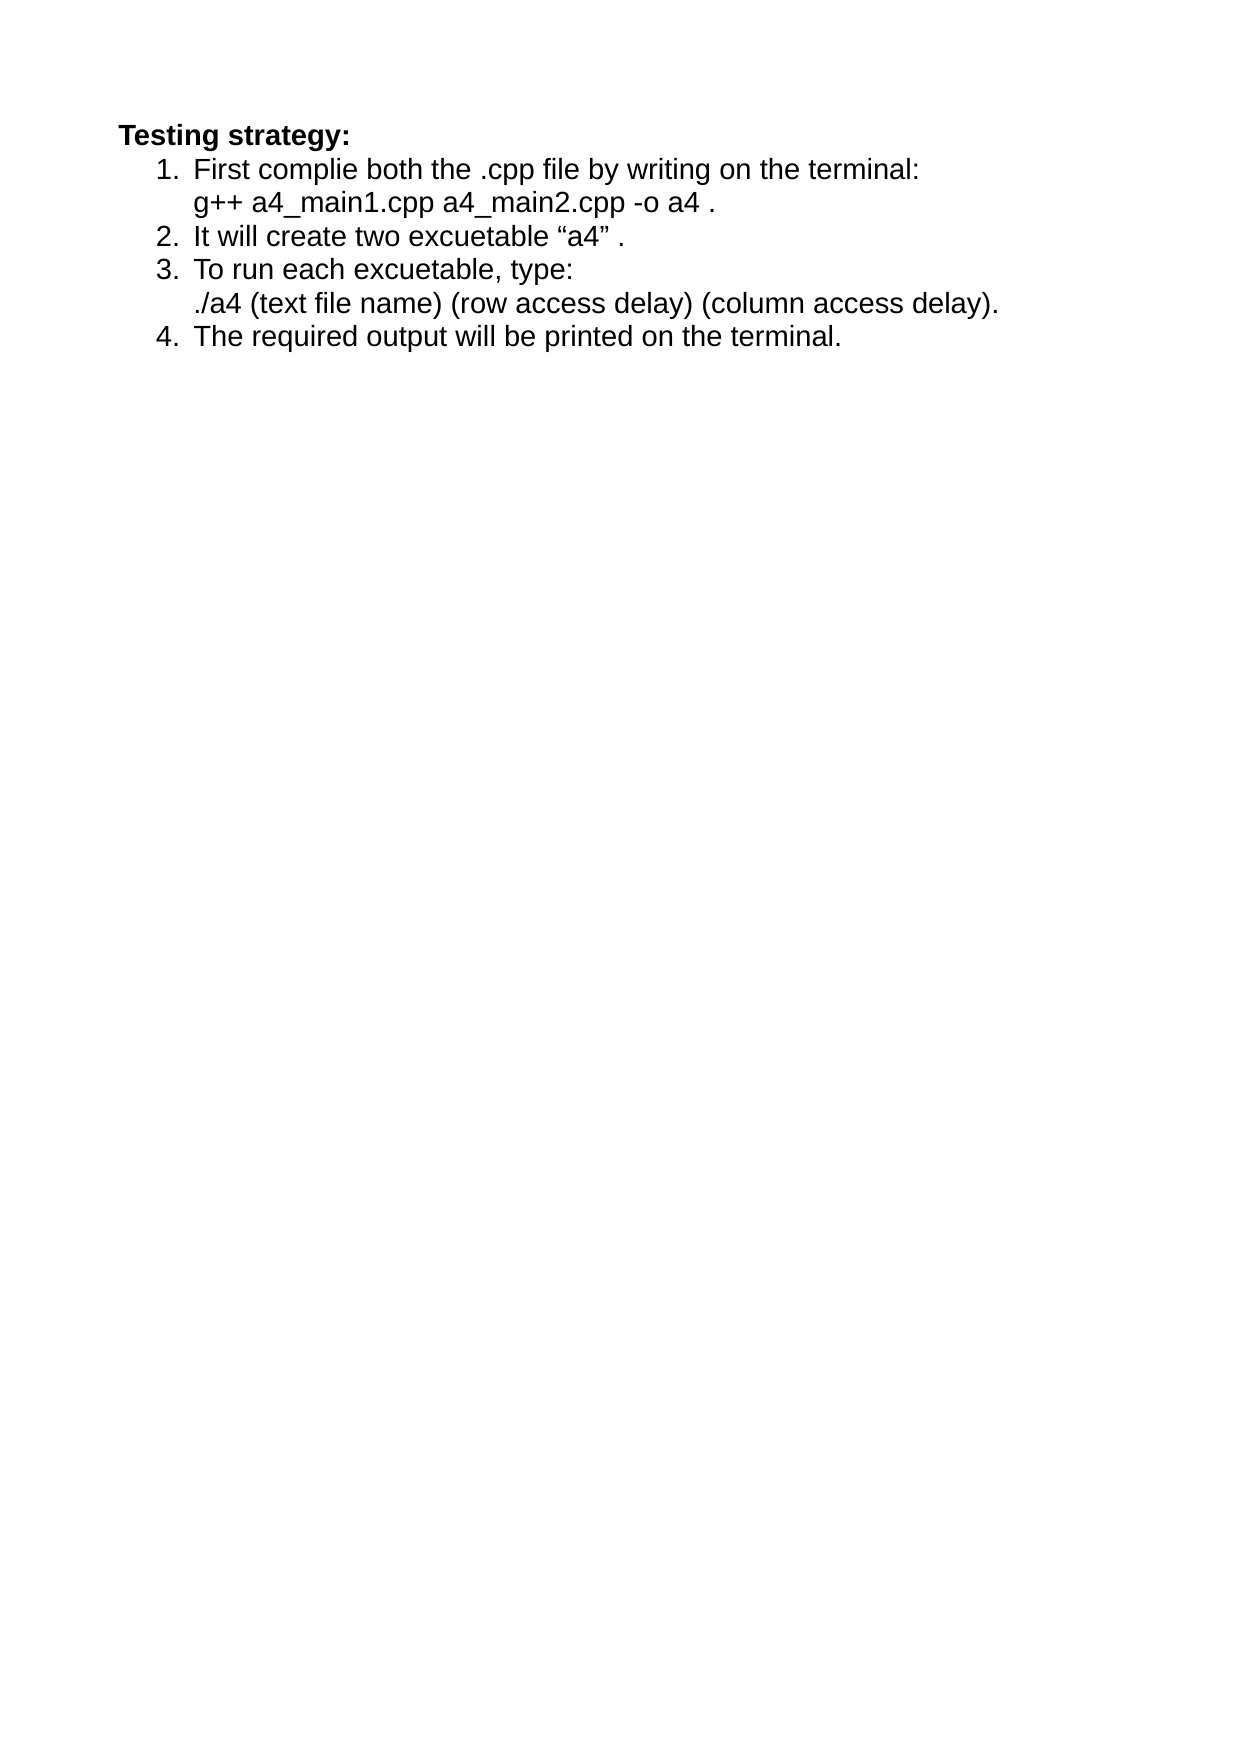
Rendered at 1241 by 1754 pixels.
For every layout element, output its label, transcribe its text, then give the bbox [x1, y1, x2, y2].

text Testing strategy: [118, 118, 1122, 152]
list First complie both the .cpp file by writing on the terminal: g++ a4_main1.cpp a4_main2.cpp -o a4 . [156, 152, 1122, 219]
list The required output will be printed on the terminal. [156, 319, 1122, 353]
list To run each excuetable, type: ./a4 (text file name) (row access delay) (column access delay). [156, 252, 1122, 319]
list It will create two excuetable “a4” . [156, 219, 1122, 252]
